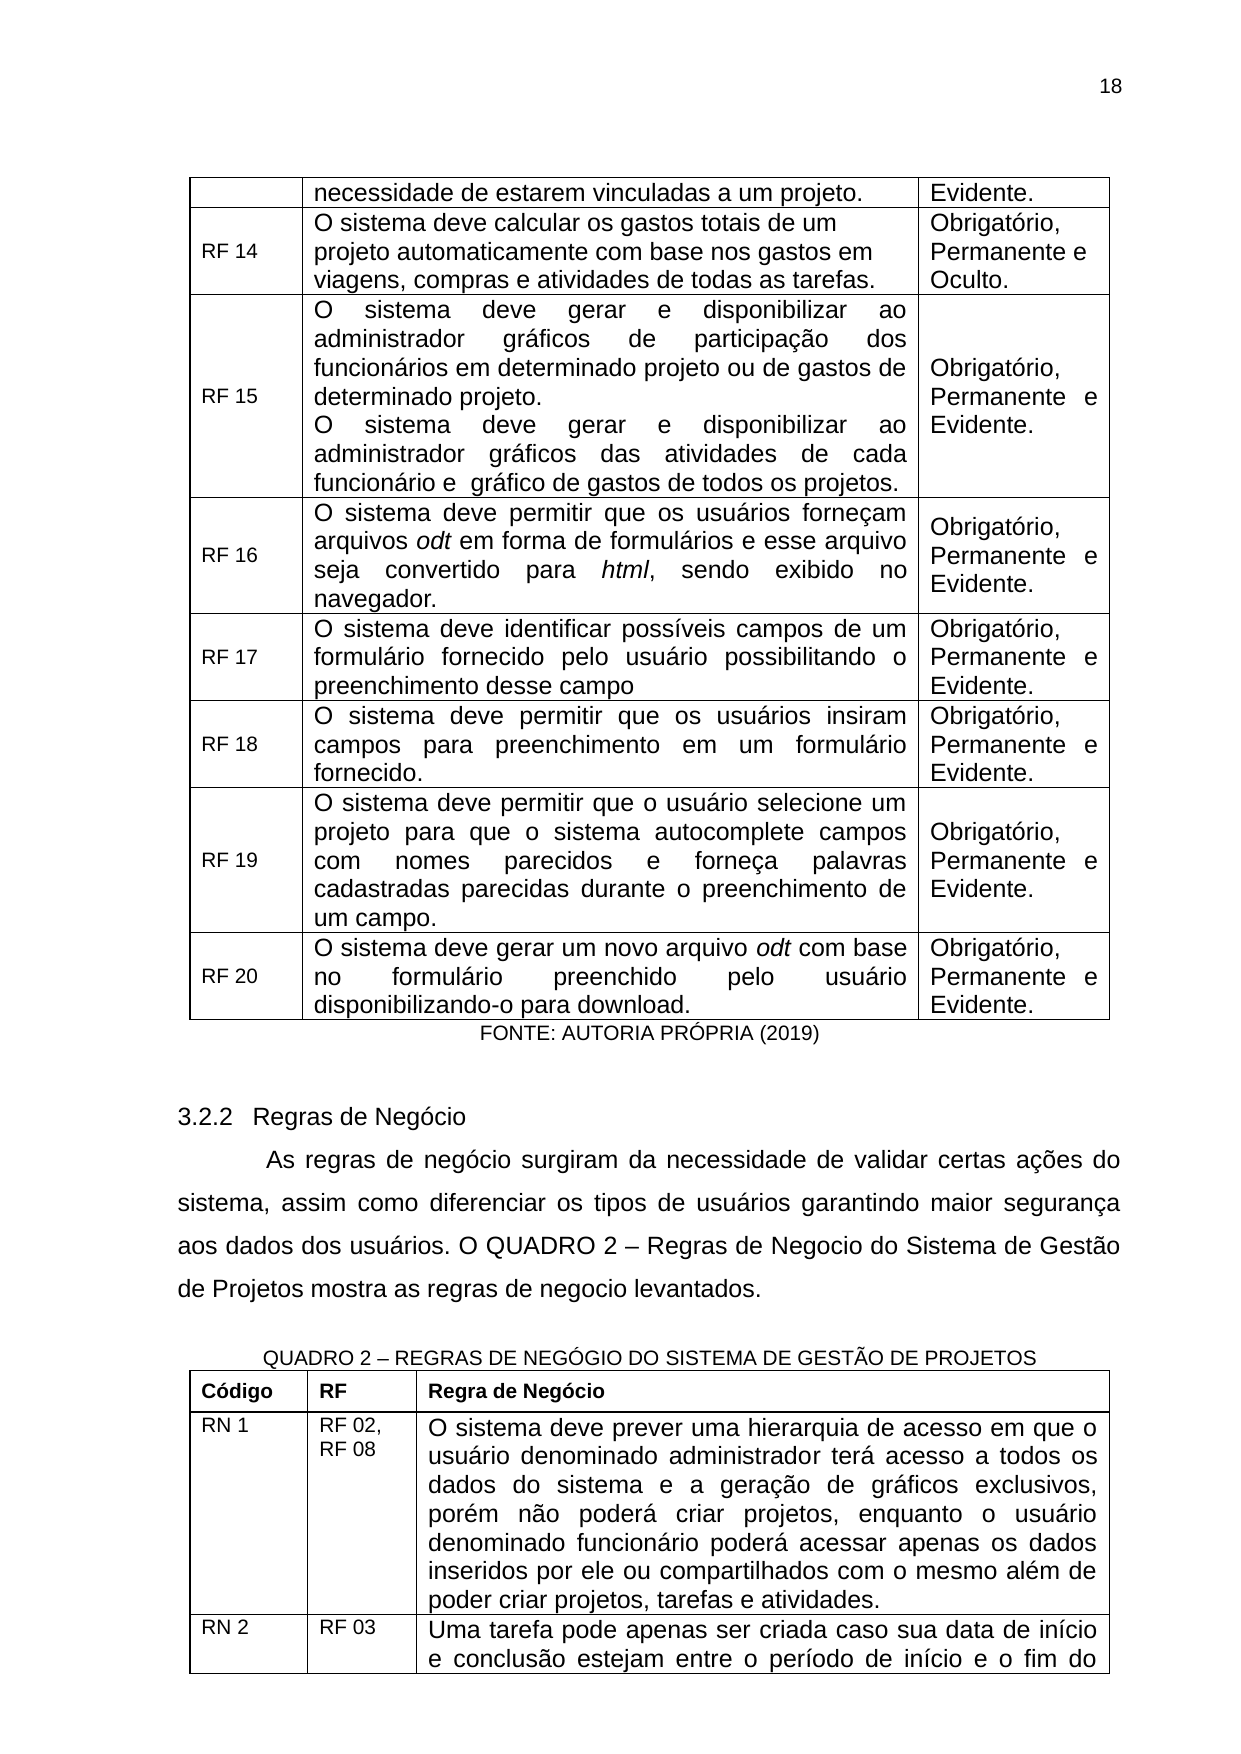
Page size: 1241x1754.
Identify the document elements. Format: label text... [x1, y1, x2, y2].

table_cell Obrigatório, Permanente e Evidente. [919, 295, 1109, 497]
table_cell RF 16 [191, 498, 302, 613]
table_cell RF 03 [308, 1615, 416, 1673]
table_cell [191, 178, 302, 207]
table_cell O sistema deve calcular os gastos totais de um projeto automaticamente com base nos gastos em viagens, compras e atividades de todas as tarefas. [303, 208, 918, 294]
table_cell Obrigatório, Permanente e Evidente. [919, 701, 1109, 787]
table_cell RF 14 [191, 208, 302, 294]
list As regras de negócio surgiram da necessidade de validar certas ações do sistema, assim como diferenciar os tipos de usuários garantindo maior segurança aos dados dos usuários. O QUADRO 2 – Regras de Negocio do Sistema de Gestão de Projetos mostra as regras de negocio levantados. [177, 1145, 1122, 1303]
table_cell RN 1 [191, 1413, 307, 1614]
table_cell RF 17 [191, 614, 302, 700]
table_cell O sistema deve prever uma hierarquia de acesso em que o usuário denominado administrador terá acesso a todos os dados do sistema e a geração de gráficos exclusivos, porém não poderá criar projetos, enquanto o usuário denominado funcionário poderá acessar apenas os dados inseridos por ele ou compartilhados com o mesmo além de poder criar projetos, tarefas e atividades. [417, 1413, 1109, 1614]
table_cell O sistema deve permitir que o usuário selecione um projeto para que o sistema autocomplete campos com nomes parecidos e forneça palavras cadastradas parecidas durante o preenchimento de um campo. [303, 788, 918, 932]
table_cell RF 18 [191, 701, 302, 787]
table_cell RF 20 [191, 933, 302, 1019]
subtitle Regras de Negócio [177, 1102, 1122, 1131]
table_cell O sistema deve gerar e disponibilizar ao administrador gráficos de participação dos funcionários em determinado projeto ou de gastos de determinado projeto. O sistema deve gerar e disponibilizar ao administrador gráficos das atividades de cada funcionário e gráfico de gastos de todos os projetos. [303, 295, 918, 497]
table_cell RN 2 [191, 1615, 307, 1673]
table_cell Obrigatório, Permanente e Evidente. [919, 933, 1109, 1019]
table_cell RF 19 [191, 788, 302, 932]
table_cell Uma tarefa pode apenas ser criada caso sua data de início e conclusão estejam entre o período de início e o fim do [417, 1615, 1109, 1673]
table_cell Evidente. [919, 178, 1109, 207]
table_cell Obrigatório, Permanente e Evidente. [919, 614, 1109, 700]
table_cell Obrigatório, Permanente e Evidente. [919, 498, 1109, 613]
table_cell O sistema deve permitir que os usuários insiram campos para preenchimento em um formulário fornecido. [303, 701, 918, 787]
table_cell O sistema deve gerar um novo arquivo odt com base no formulário preenchido pelo usuário disponibilizando-o para download. [303, 933, 918, 1019]
table_cell Obrigatório, Permanente e Evidente. [919, 788, 1109, 932]
table_cell RF 15 [191, 295, 302, 497]
table_header Código [191, 1371, 307, 1411]
text Quadro 2 – Regras de negógio do sistema de gestão de projetos [177, 1346, 1122, 1370]
table_cell RF 02, RF 08 [308, 1413, 416, 1614]
table_cell O sistema deve permitir que os usuários forneçam arquivos odt em forma de formulários e esse arquivo seja convertido para html, sendo exibido no navegador. [303, 498, 918, 613]
table_cell Obrigatório, Permanente e Oculto. [919, 208, 1109, 294]
table_cell O sistema deve identificar possíveis campos de um formulário fornecido pelo usuário possibilitando o preenchimento desse campo [303, 614, 918, 700]
table_header RF [308, 1371, 416, 1411]
table_header Regra de Negócio [417, 1371, 1109, 1411]
table_cell necessidade de estarem vinculadas a um projeto. [303, 178, 918, 207]
text Fonte: Autoria própria (2019) [177, 1020, 1122, 1044]
